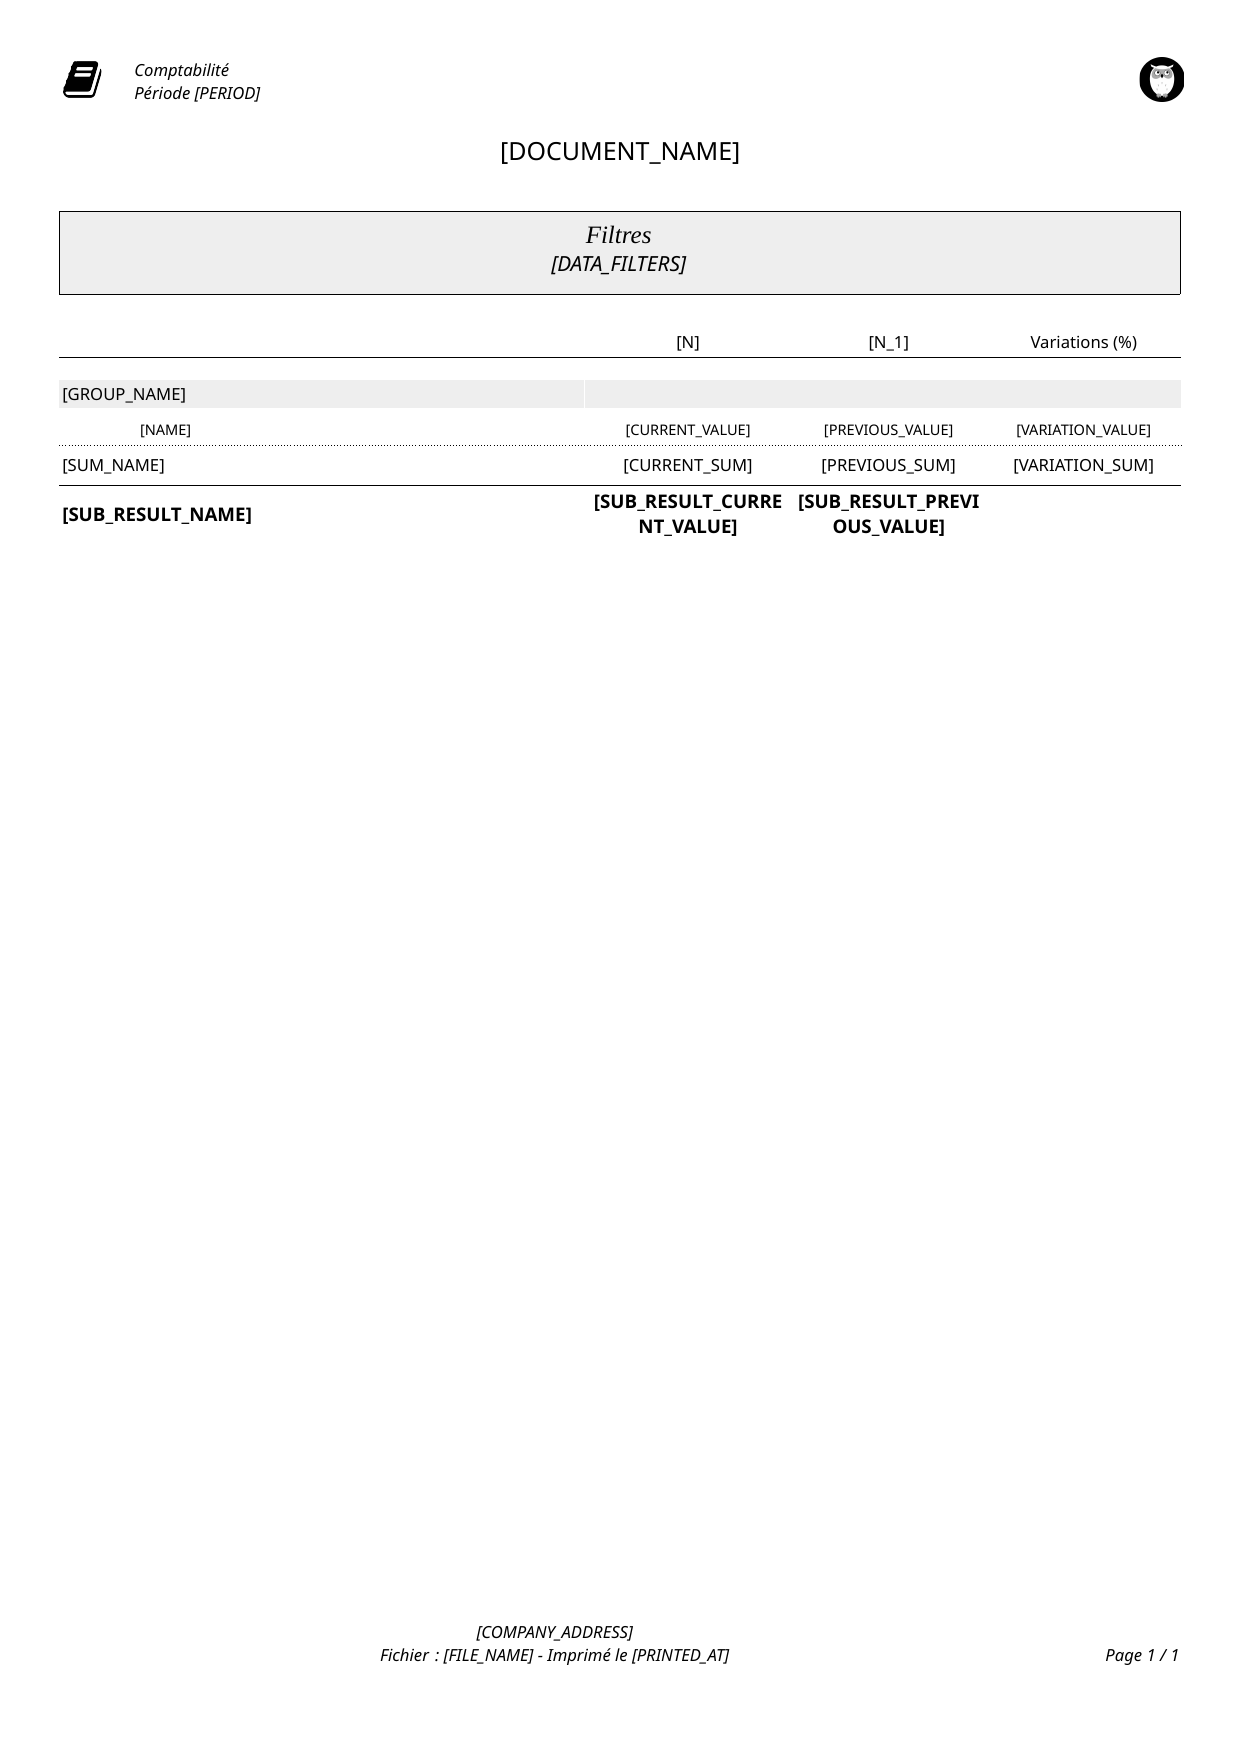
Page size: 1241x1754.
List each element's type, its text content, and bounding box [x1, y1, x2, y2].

table_header [SUM_NAME] [59, 451, 584, 479]
table_header [NAME] [59, 414, 584, 445]
table_header [VARIATION_SUM] [986, 451, 1181, 479]
table_cell [SUB_RESULT_PREVIOUS_VALUE] [791, 486, 986, 542]
text [DOCUMENT_NAME] [59, 134, 1181, 168]
table_header [GROUP_NAME] [59, 380, 584, 408]
table_header [585, 380, 791, 408]
table_header [986, 380, 1181, 408]
table_header [PREVIOUS_VALUE] [791, 414, 986, 445]
table_header [N_1] [791, 328, 986, 357]
picture [63, 58, 102, 101]
table_header Variations (%) [986, 328, 1181, 357]
table_header [PREVIOUS_SUM] [791, 451, 986, 479]
table_header [CURRENT_VALUE] [585, 414, 791, 445]
table_header [791, 380, 986, 408]
table_header [CURRENT_SUM] [585, 451, 791, 479]
table_cell [SUB_RESULT_NAME] [59, 486, 584, 542]
table_cell [SUB_RESULT_CURRENT_VALUE] [585, 486, 791, 542]
table_cell [986, 480, 1181, 485]
table_cell [986, 486, 1181, 542]
table_header [59, 328, 584, 357]
table_cell [59, 480, 584, 485]
text Filtres [68, 220, 1171, 249]
table_cell [791, 480, 986, 485]
table_header [N] [585, 328, 791, 357]
table_header [VARIATION_VALUE] [986, 414, 1181, 445]
picture [1139, 57, 1184, 102]
text [DATA_FILTERS] [68, 249, 1171, 278]
table_cell [585, 480, 791, 485]
